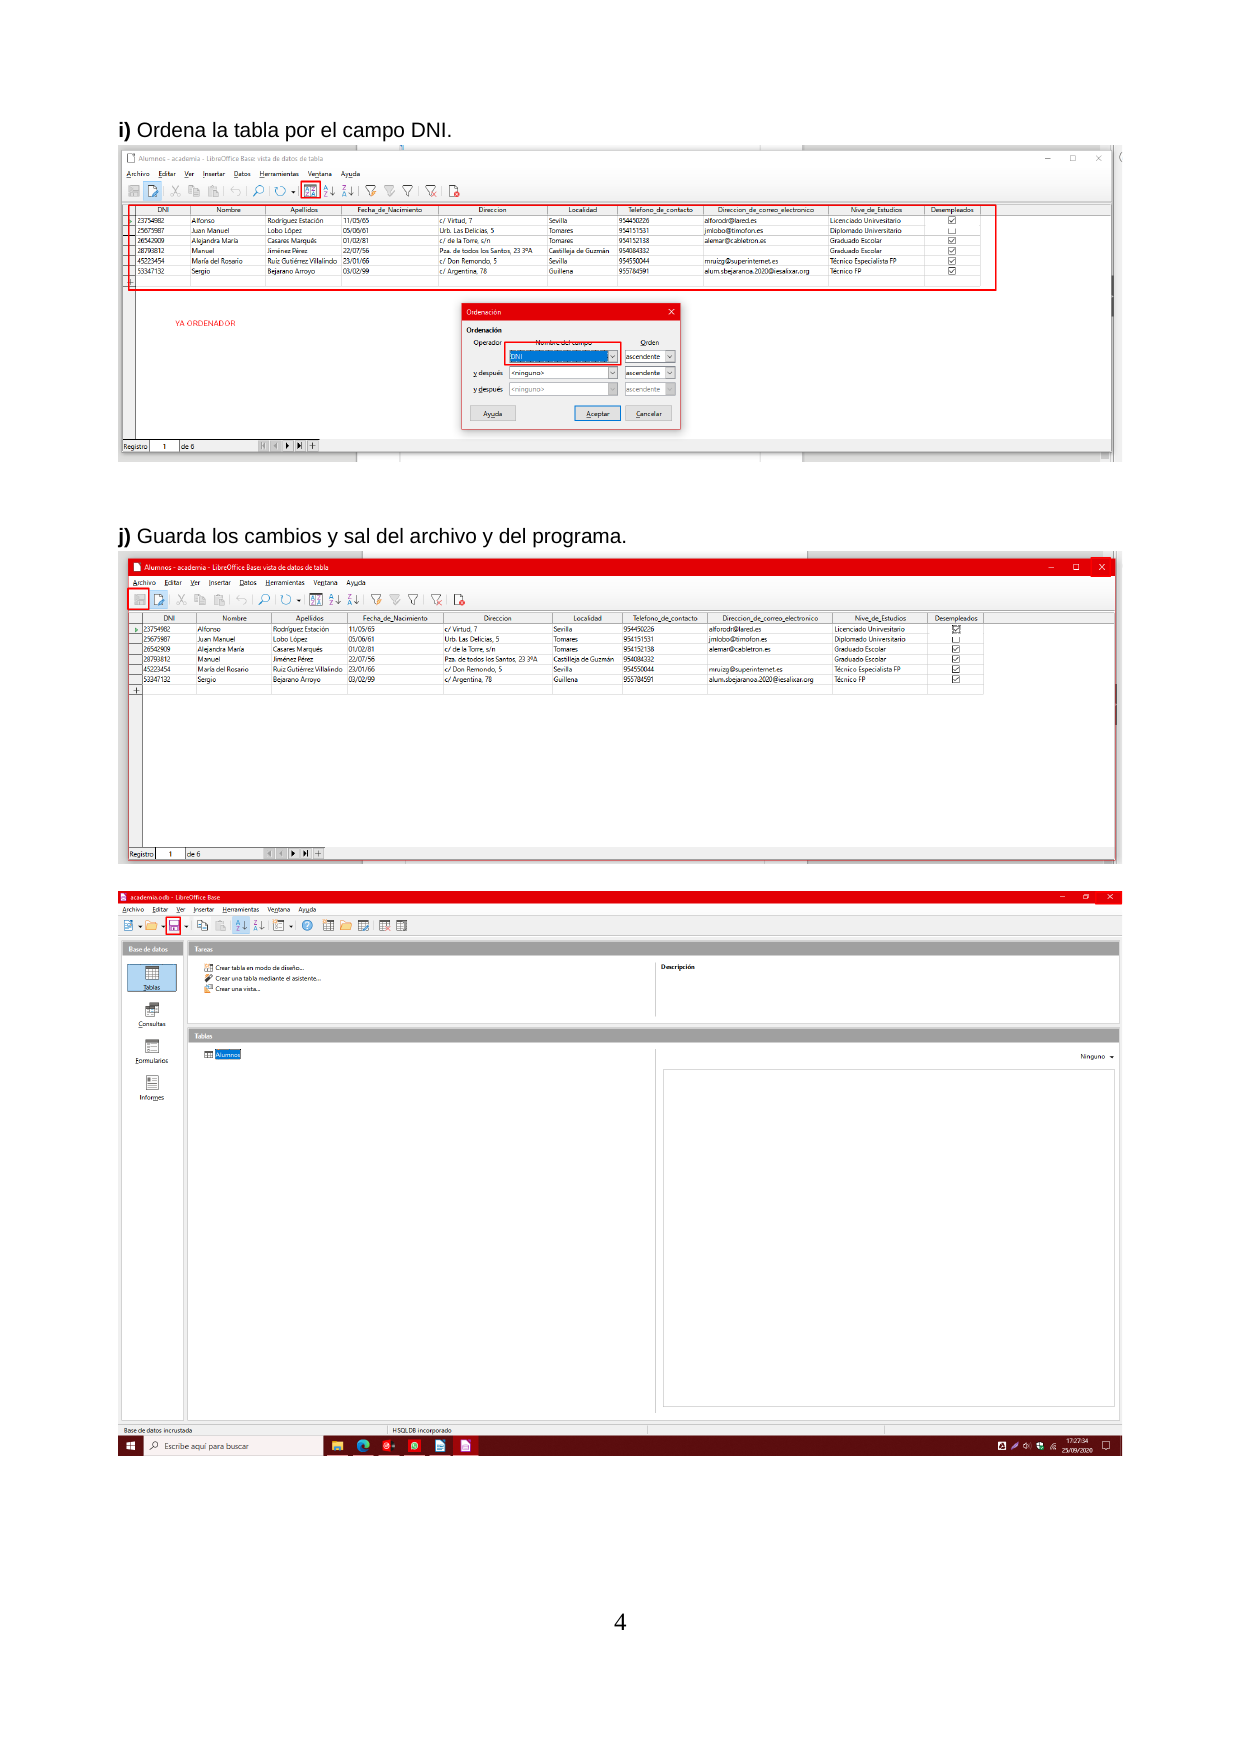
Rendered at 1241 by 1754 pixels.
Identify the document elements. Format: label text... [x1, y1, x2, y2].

picture [118, 551, 1123, 864]
text j) Guarda los cambios y sal del archivo y del programa. [118, 499, 1122, 548]
picture [118, 891, 1123, 1456]
picture [118, 145, 1123, 462]
text i) Ordena la tabla por el campo DNI. [118, 118, 1122, 142]
